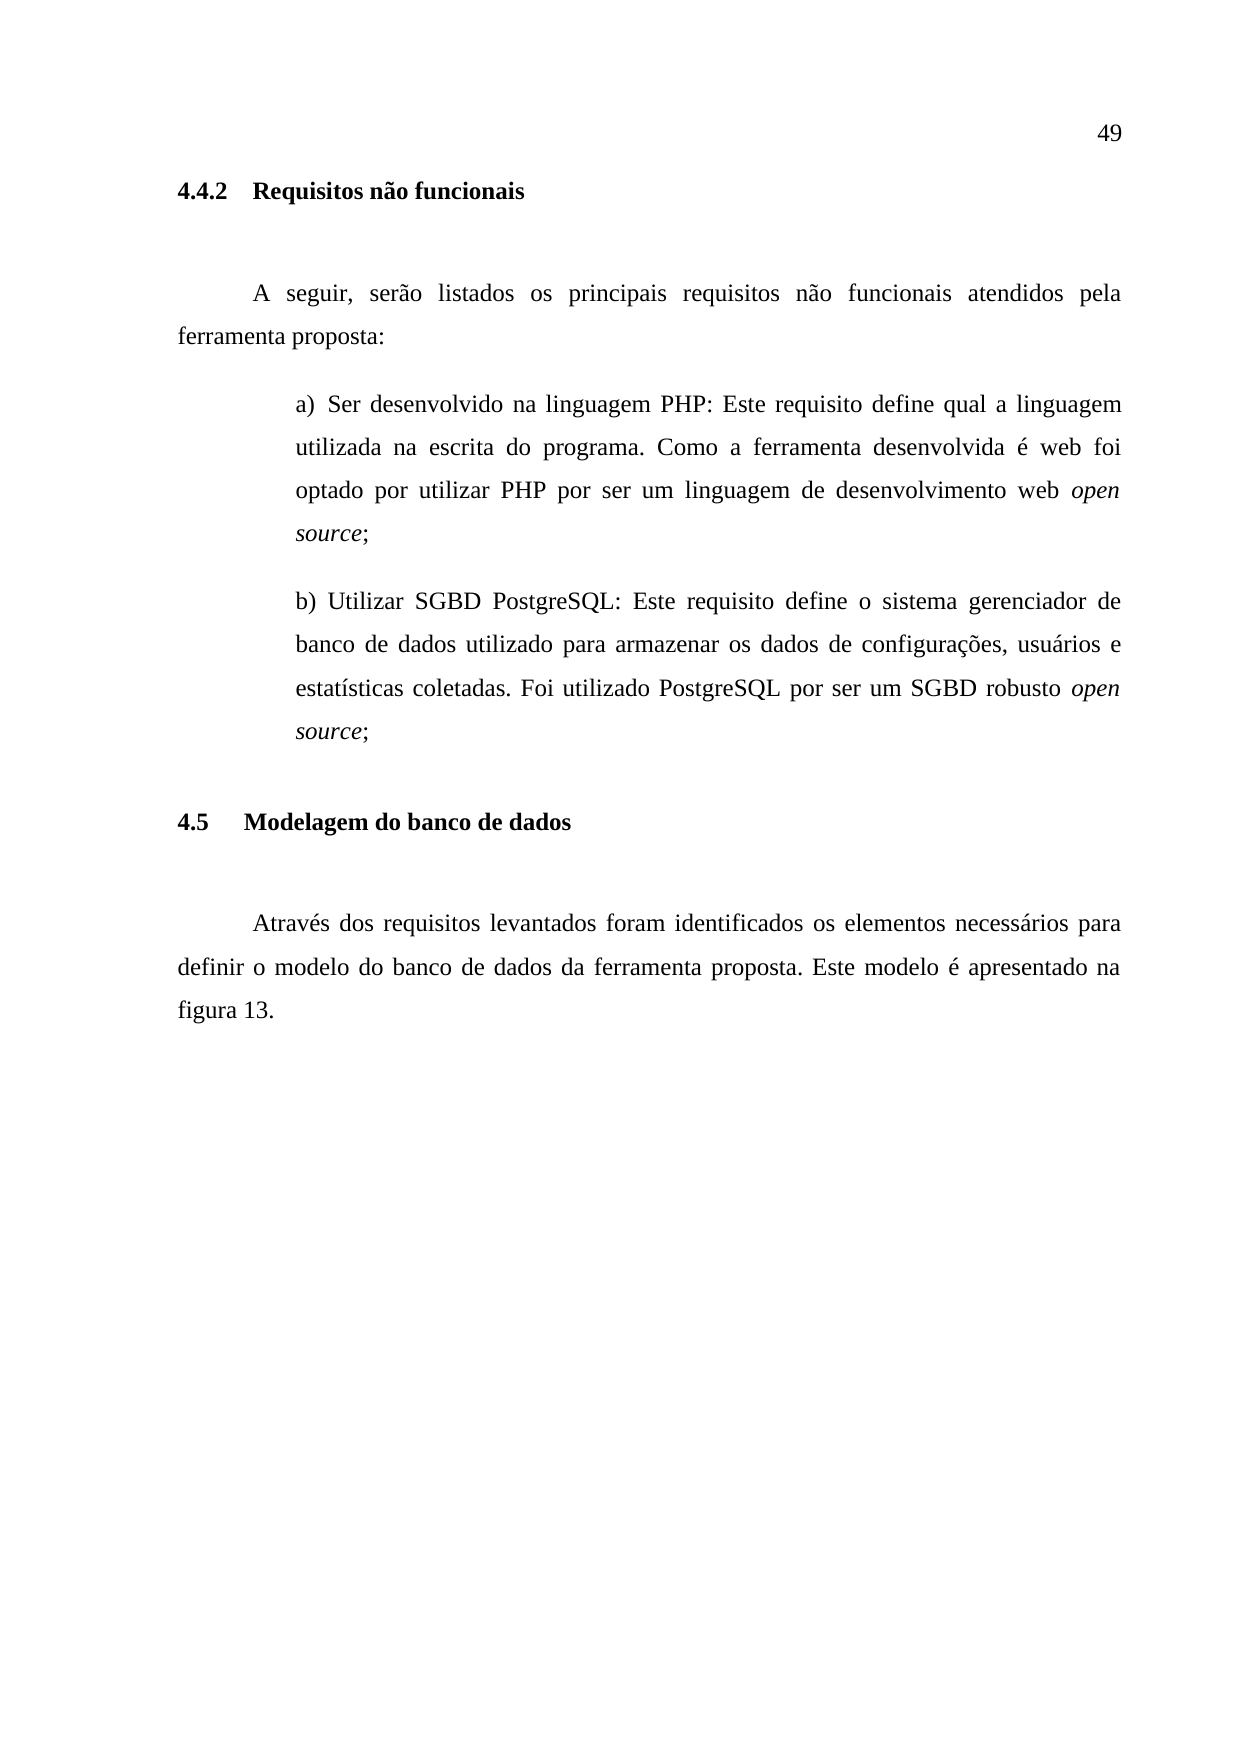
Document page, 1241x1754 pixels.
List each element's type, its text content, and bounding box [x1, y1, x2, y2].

text Através dos requisitos levantados foram identificados os elementos necessários para definir o modelo do banco de dados da ferramenta proposta. Este modelo é apresentado na figura 13. [177, 908, 1122, 1023]
list Ser desenvolvido na linguagem PHP: Este requisito define qual a linguagem utilizada na escrita do programa. Como a ferramenta desenvolvida é web foi optado por utilizar PHP por ser um linguagem de desenvolvimento web open source; [295, 389, 1122, 547]
list Modelagem do banco de dados [177, 807, 1122, 836]
text A seguir, serão listados os principais requisitos não funcionais atendidos pela ferramenta proposta: [177, 278, 1122, 350]
list Requisitos não funcionais [177, 176, 1122, 205]
list Utilizar SGBD PostgreSQL: Este requisito define o sistema gerenciador de banco de dados utilizado para armazenar os dados de configurações, usuários e estatísticas coletadas. Foi utilizado PostgreSQL por ser um SGBD robusto open source; [295, 586, 1122, 744]
